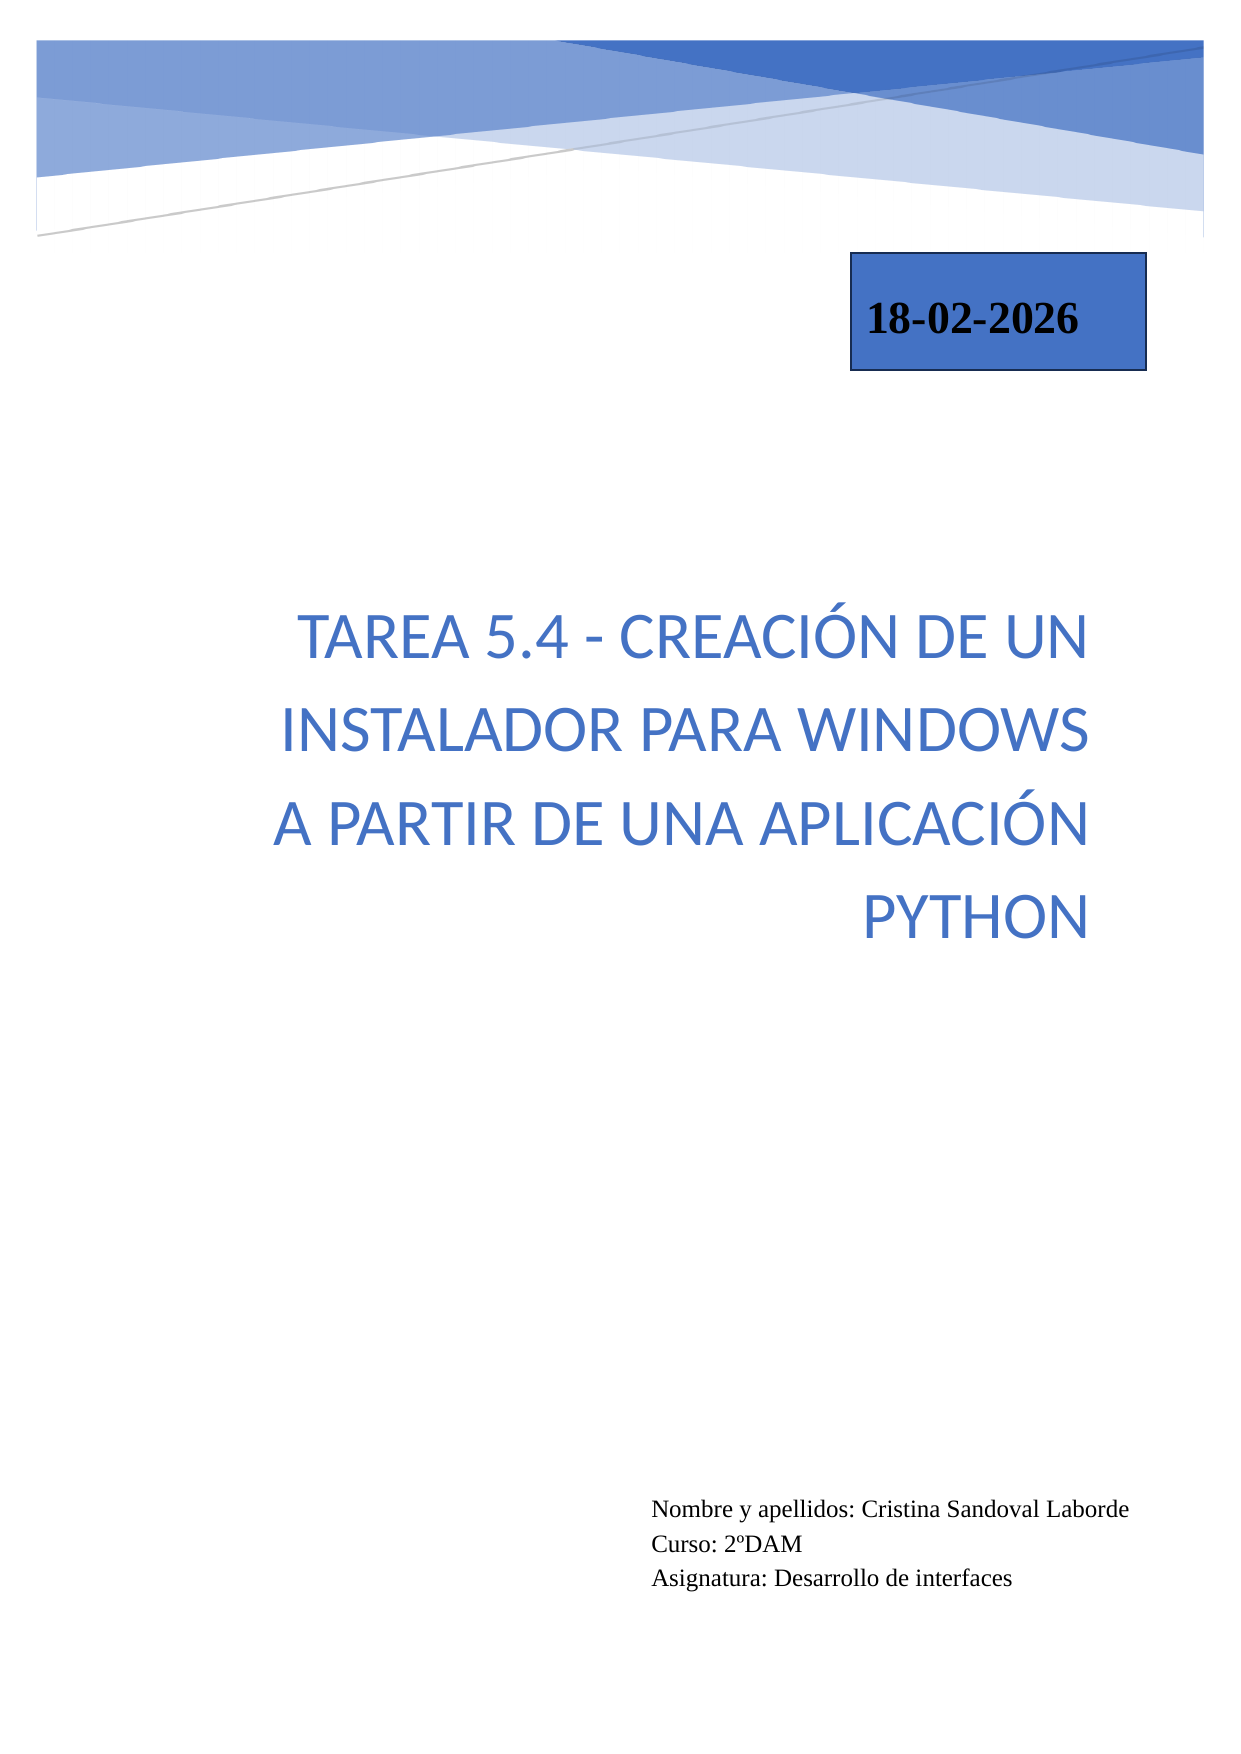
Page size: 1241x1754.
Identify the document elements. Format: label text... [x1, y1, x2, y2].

text TAREA 5.4 - Creación de un instalador para Windows a partir de una aplicación Python [265, 593, 1090, 956]
